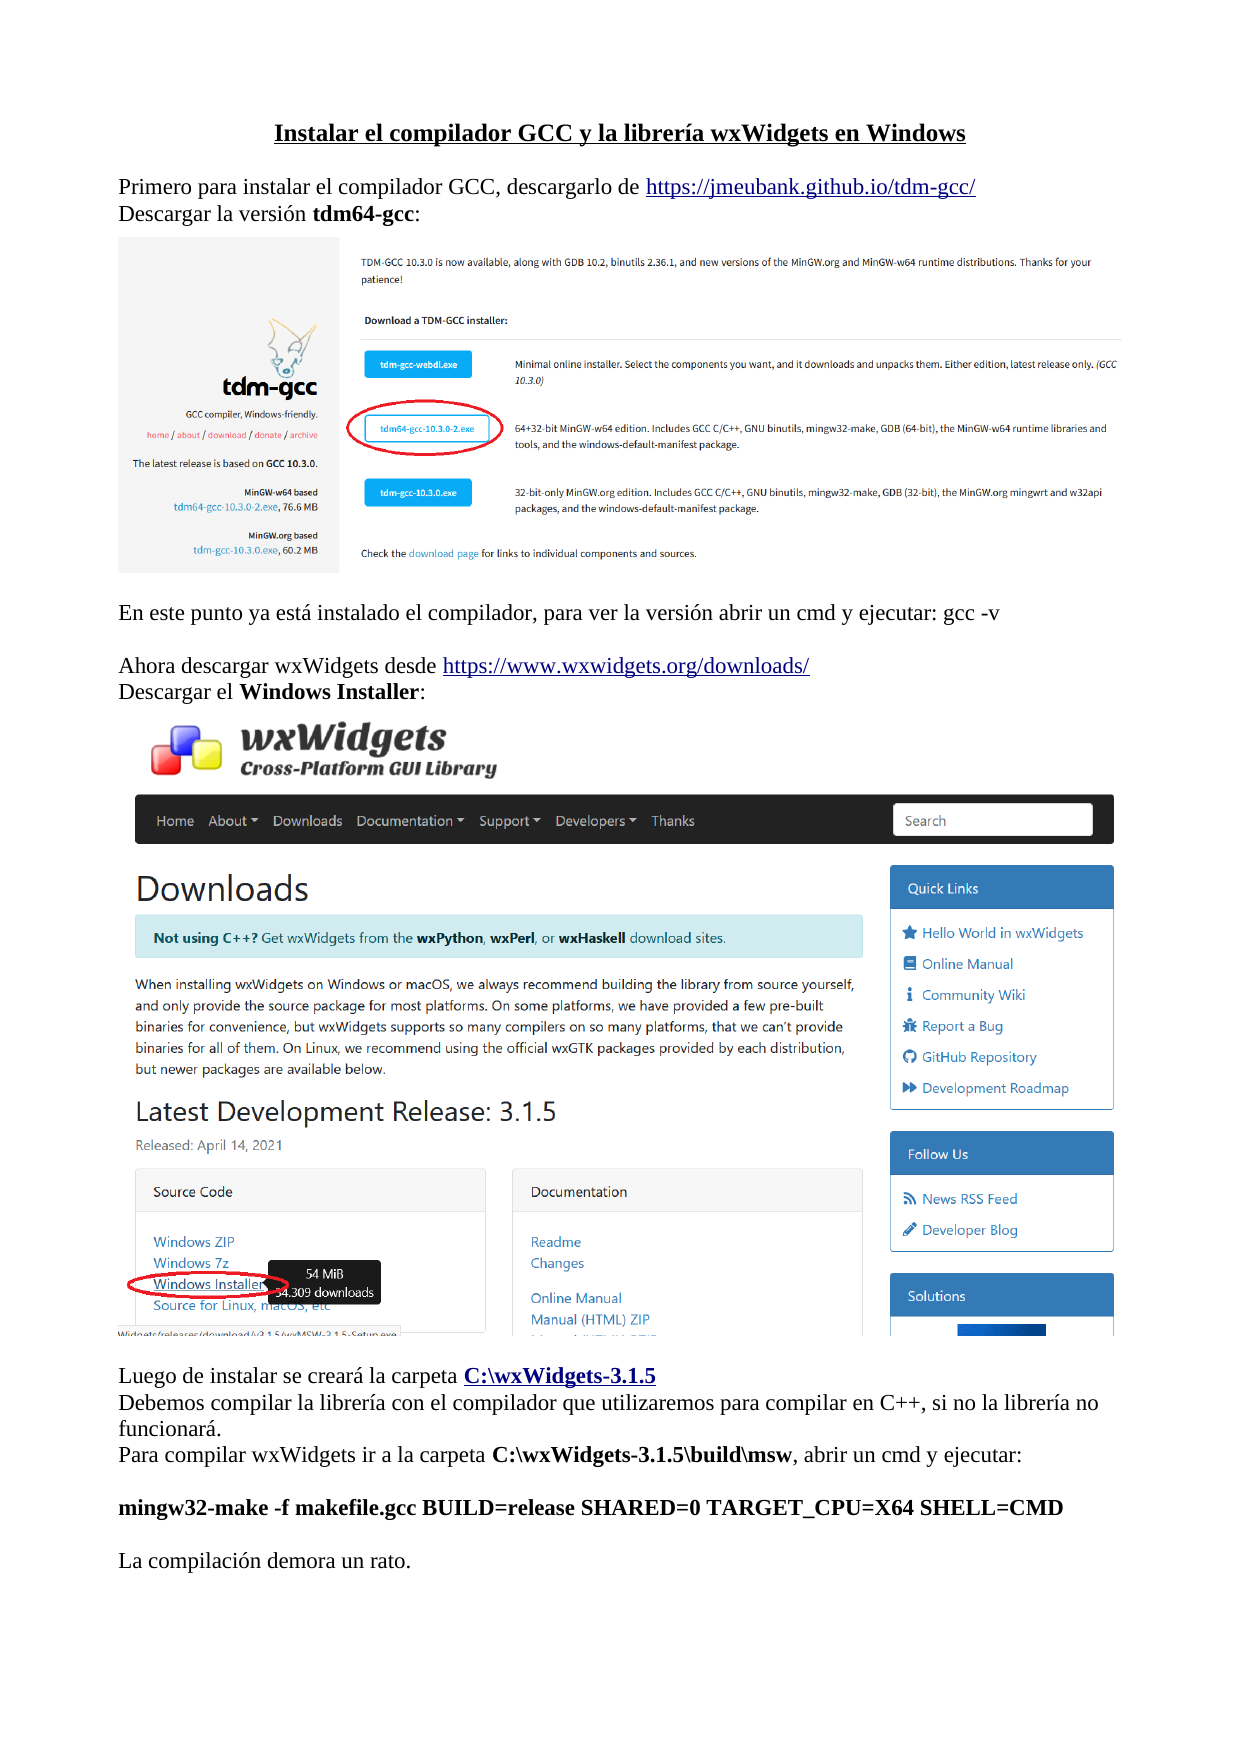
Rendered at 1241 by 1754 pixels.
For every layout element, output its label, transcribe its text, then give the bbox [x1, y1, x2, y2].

text Primero para instalar el compilador GCC, descargarlo de https://jmeubank.github.io/tdm-gcc/ [118, 173, 1122, 199]
picture [118, 716, 1123, 1336]
text mingw32-make -f makefile.gcc BUILD=release SHARED=0 TARGET_CPU=X64 SHELL=CMD [118, 1494, 1122, 1520]
text En este punto ya está instalado el compilador, para ver la versión abrir un cmd y ejecutar: gcc -v [118, 599, 1122, 626]
text Ahora descargar wxWidgets desde https://www.wxwidgets.org/downloads/ [118, 652, 1122, 678]
text Descargar la versión tdm64-gcc: [118, 199, 1122, 226]
text Para compilar wxWidgets ir a la carpeta C:\wxWidgets-3.1.5\build\msw, abrir un cmd y ejecutar: [118, 1441, 1122, 1468]
picture [118, 237, 1123, 573]
text Descargar el Windows Installer: [118, 678, 1122, 704]
text Debemos compilar la librería con el compilador que utilizaremos para compilar en C++, si no la librería no funcionará. [118, 1389, 1122, 1441]
text La compilación demora un rato. [118, 1547, 1122, 1573]
text Instalar el compilador GCC y la librería wxWidgets en Windows [118, 118, 1122, 147]
text Luego de instalar se creará la carpeta C:\wxWidgets-3.1.5 [118, 1362, 1122, 1389]
